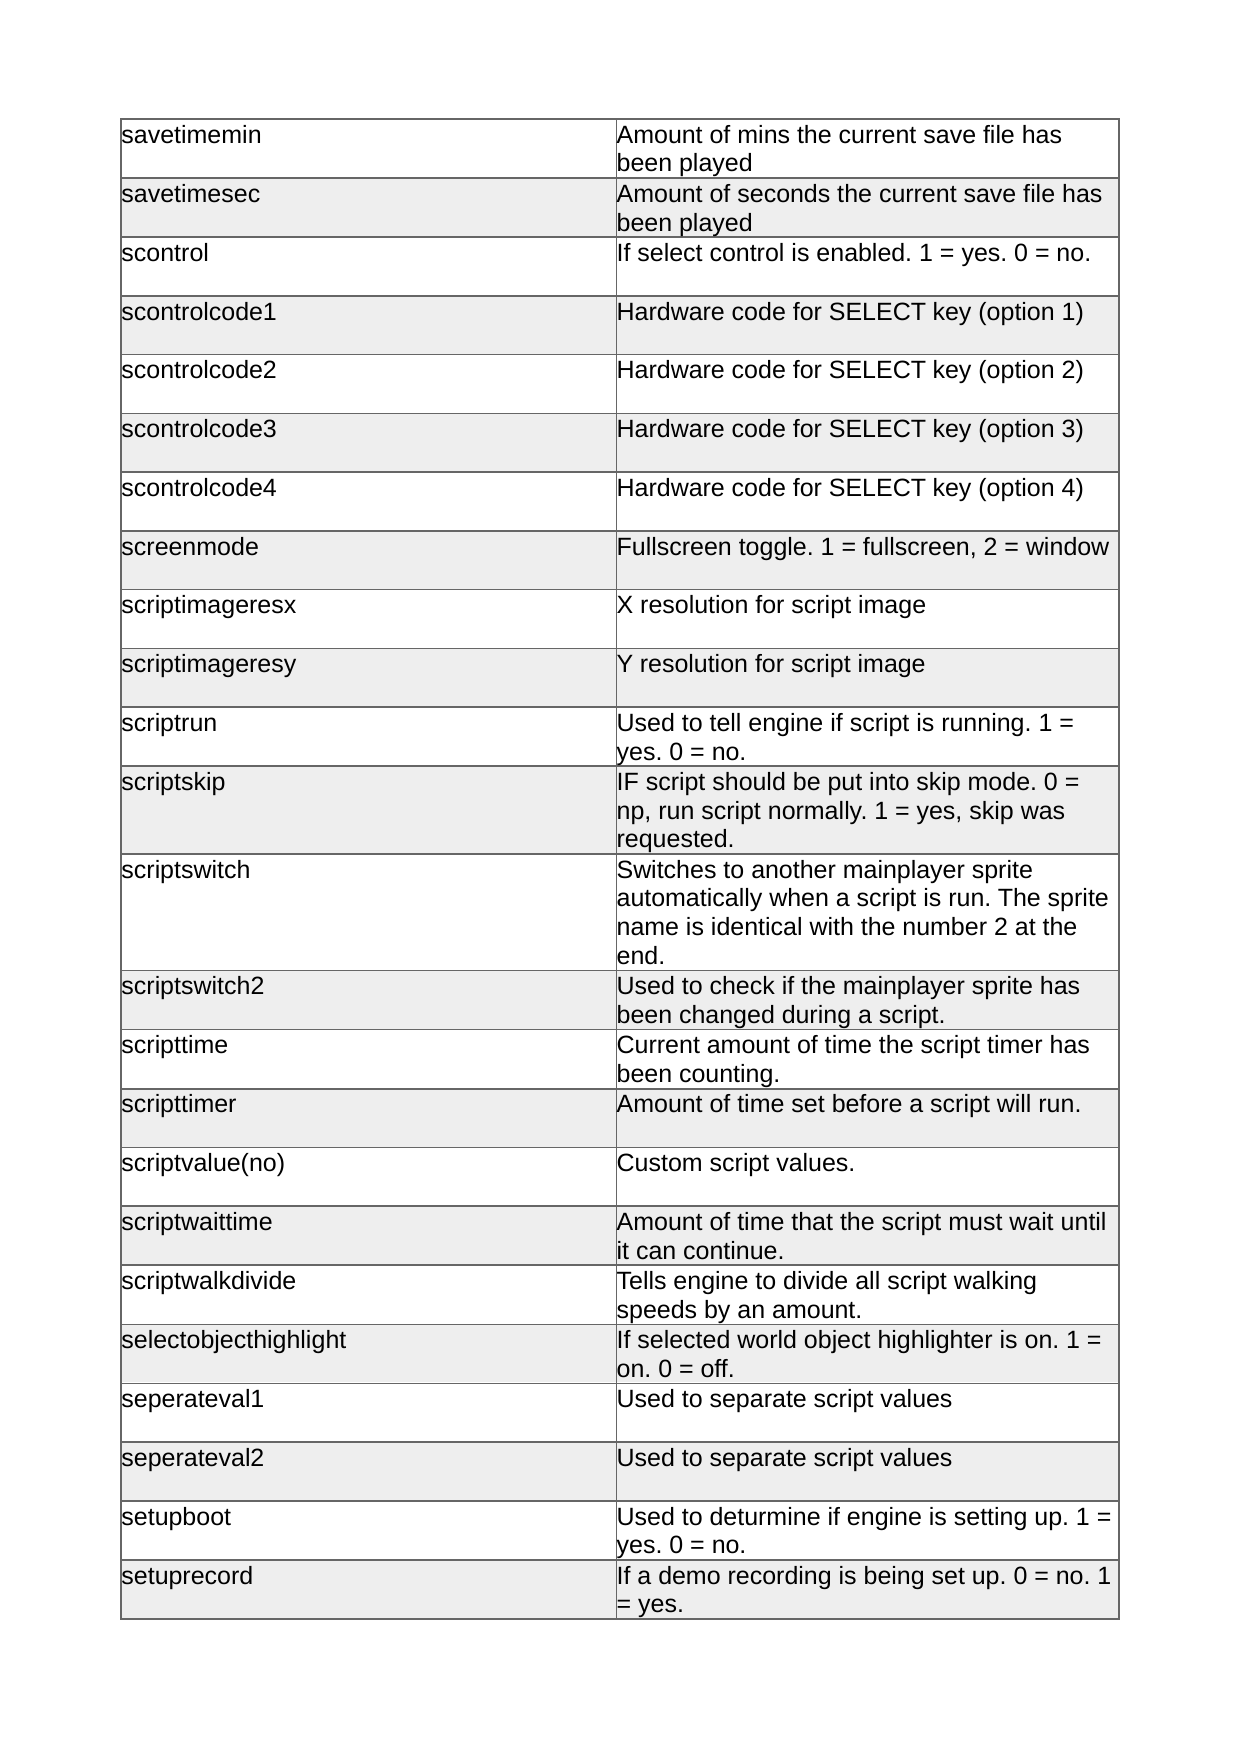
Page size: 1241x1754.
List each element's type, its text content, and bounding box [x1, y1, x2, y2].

table_cell scriptwalkdivide [122, 1266, 616, 1323]
table_cell Fullscreen toggle. 1 = fullscreen, 2 = window [617, 532, 1118, 589]
table_cell Used to check if the mainplayer sprite has been changed during a script. [617, 971, 1118, 1029]
table_cell Hardware code for SELECT key (option 3) [617, 414, 1118, 471]
table_cell scripttime [122, 1030, 616, 1088]
table_cell scontrol [122, 238, 616, 295]
table_cell IF script should be put into skip mode. 0 = np, run script normally. 1 = yes, skip was requested. [617, 767, 1118, 853]
table_cell scriptskip [122, 767, 616, 853]
table_cell scriptswitch2 [122, 971, 616, 1029]
table_cell scripttimer [122, 1090, 616, 1147]
table_cell Hardware code for SELECT key (option 4) [617, 473, 1118, 530]
table_cell savetimesec [122, 179, 616, 236]
table_cell setupboot [122, 1502, 616, 1559]
table_cell scontrolcode1 [122, 297, 616, 354]
table_cell seperateval2 [122, 1443, 616, 1500]
table_cell X resolution for script image [617, 590, 1118, 647]
table_cell scontrolcode2 [122, 355, 616, 412]
table_cell scriptrun [122, 708, 616, 765]
table_cell scriptwaittime [122, 1207, 616, 1264]
table_cell If selected world object highlighter is on. 1 = on. 0 = off. [617, 1325, 1118, 1382]
table_cell Amount of mins the current save file has been played [617, 120, 1118, 177]
table_cell Tells engine to divide all script walking speeds by an amount. [617, 1266, 1118, 1323]
table_cell Used to separate script values [617, 1443, 1118, 1500]
table_cell Amount of seconds the current save file has been played [617, 179, 1118, 236]
table_cell Switches to another mainplayer sprite automatically when a script is run. The sprite name is identical with the number 2 at the end. [617, 855, 1118, 970]
table_cell scriptswitch [122, 855, 616, 970]
table_cell Hardware code for SELECT key (option 1) [617, 297, 1118, 354]
table_cell Custom script values. [617, 1148, 1118, 1205]
table_cell Used to tell engine if script is running. 1 = yes. 0 = no. [617, 708, 1118, 765]
table_cell Current amount of time the script timer has been counting. [617, 1030, 1118, 1088]
table_cell Used to deturmine if engine is setting up. 1 = yes. 0 = no. [617, 1502, 1118, 1559]
table_cell If select control is enabled. 1 = yes. 0 = no. [617, 238, 1118, 295]
table_cell scriptimageresy [122, 649, 616, 706]
table_cell Amount of time set before a script will run. [617, 1090, 1118, 1147]
table_cell Y resolution for script image [617, 649, 1118, 706]
table_cell Hardware code for SELECT key (option 2) [617, 355, 1118, 412]
table_cell selectobjecthighlight [122, 1325, 616, 1382]
table_cell scontrolcode4 [122, 473, 616, 530]
table_cell scriptvalue(no) [122, 1148, 616, 1205]
table_cell scontrolcode3 [122, 414, 616, 471]
table_cell screenmode [122, 532, 616, 589]
table_cell setuprecord [122, 1561, 616, 1618]
table_cell Used to separate script values [617, 1384, 1118, 1441]
table_cell If a demo recording is being set up. 0 = no. 1 = yes. [617, 1561, 1118, 1618]
table_cell Amount of time that the script must wait until it can continue. [617, 1207, 1118, 1264]
table_cell savetimemin [122, 120, 616, 177]
table_cell seperateval1 [122, 1384, 616, 1441]
table_cell scriptimageresx [122, 590, 616, 647]
